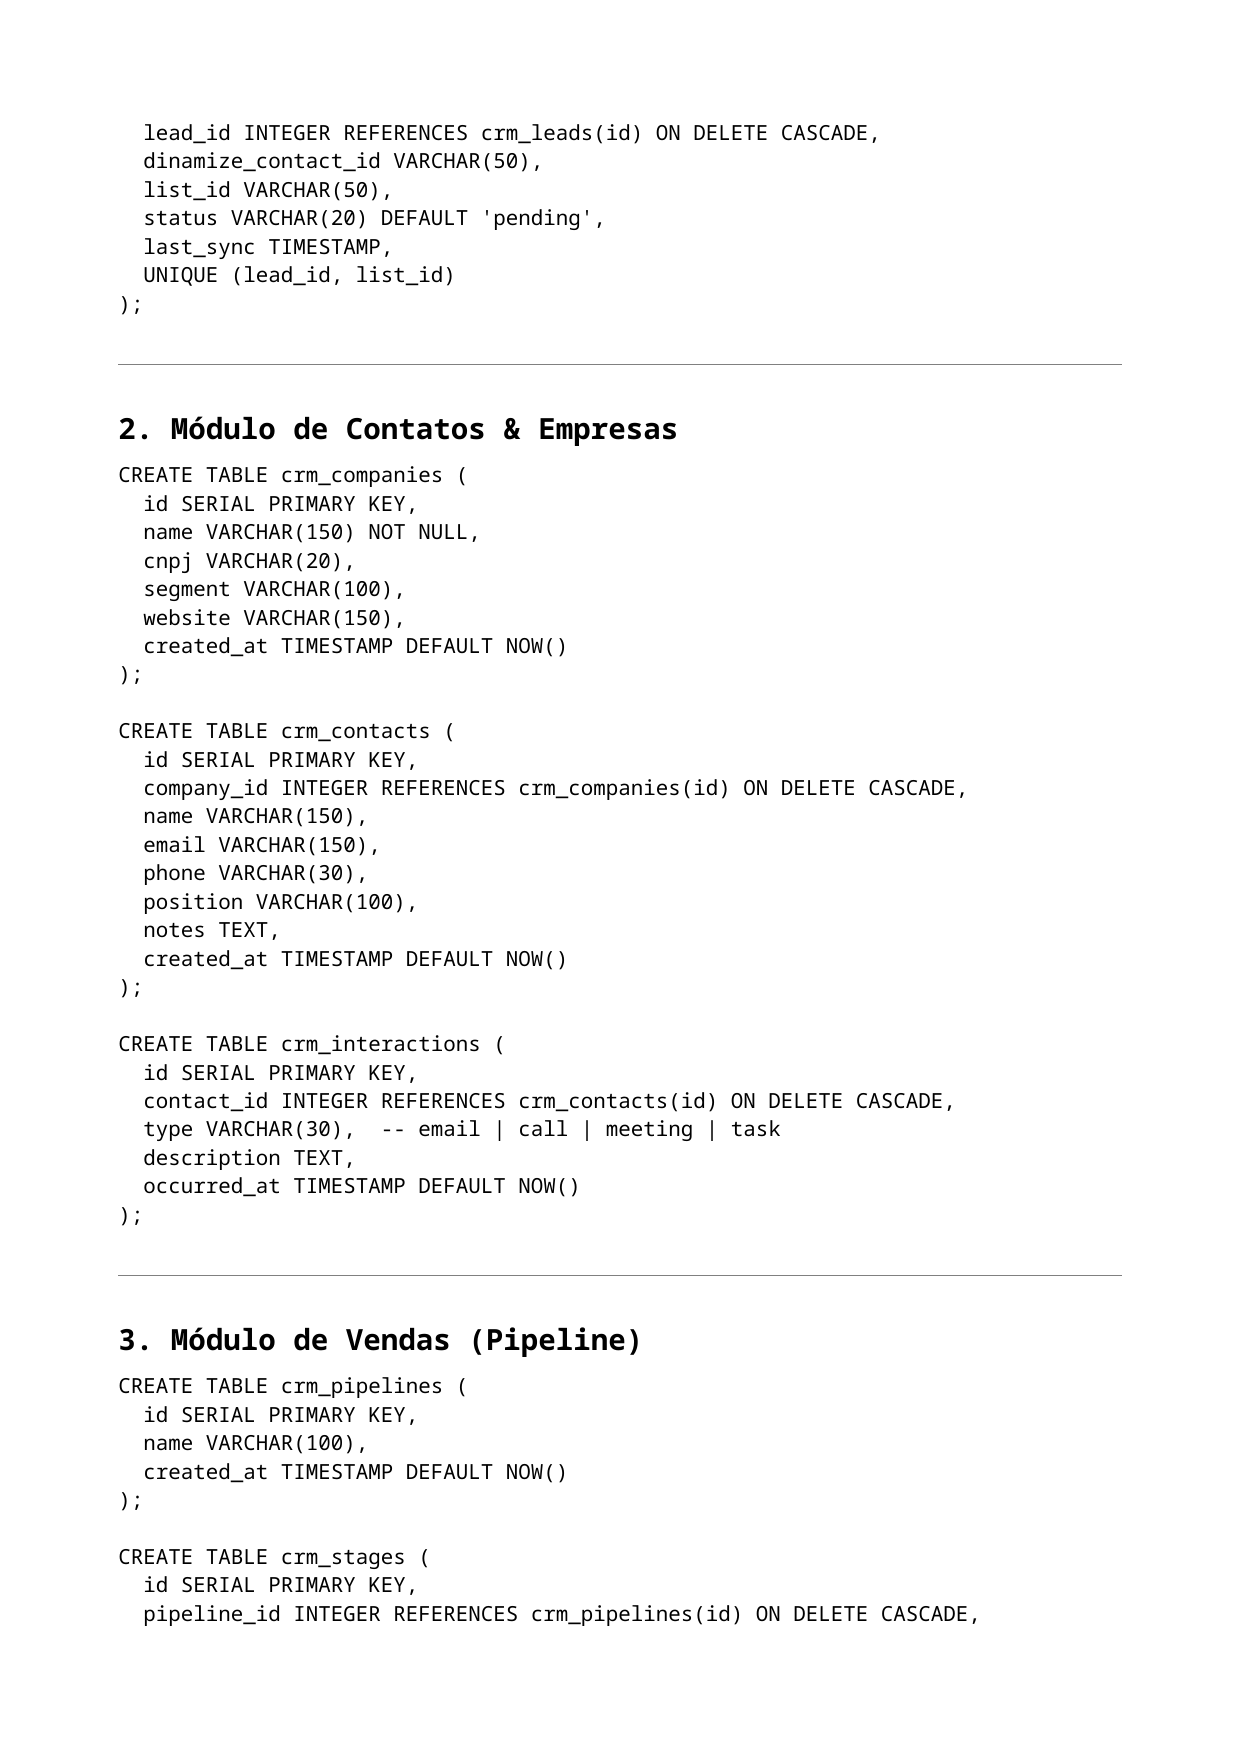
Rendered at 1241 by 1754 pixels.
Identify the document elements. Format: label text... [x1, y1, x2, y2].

text email VARCHAR(150), [118, 830, 1122, 858]
text ); [118, 289, 1122, 317]
text dinamize_contact_id VARCHAR(50), [118, 147, 1122, 175]
text cnpj VARCHAR(20), [118, 546, 1122, 574]
text contact_id INTEGER REFERENCES crm_contacts(id) ON DELETE CASCADE, [118, 1086, 1122, 1114]
text description TEXT, [118, 1143, 1122, 1171]
text company_id INTEGER REFERENCES crm_companies(id) ON DELETE CASCADE, [118, 773, 1122, 802]
text lead_id INTEGER REFERENCES crm_leads(id) ON DELETE CASCADE, [118, 118, 1122, 147]
text status VARCHAR(20) DEFAULT 'pending', [118, 203, 1122, 232]
text id SERIAL PRIMARY KEY, [118, 1400, 1122, 1428]
text name VARCHAR(100), [118, 1428, 1122, 1457]
text id SERIAL PRIMARY KEY, [118, 1571, 1122, 1599]
text created_at TIMESTAMP DEFAULT NOW() [118, 1457, 1122, 1485]
text id SERIAL PRIMARY KEY, [118, 745, 1122, 773]
text ); [118, 1200, 1122, 1228]
text ); [118, 972, 1122, 1001]
text ); [118, 1485, 1122, 1514]
text CREATE TABLE crm_pipelines ( [118, 1371, 1122, 1400]
text notes TEXT, [118, 915, 1122, 944]
text CREATE TABLE crm_stages ( [118, 1542, 1122, 1571]
text created_at TIMESTAMP DEFAULT NOW() [118, 944, 1122, 972]
text id SERIAL PRIMARY KEY, [118, 1058, 1122, 1086]
subtitle 2. Módulo de Contatos & Empresas [118, 408, 1122, 448]
subtitle 3. Módulo de Vendas (Pipeline) [118, 1319, 1122, 1359]
text id SERIAL PRIMARY KEY, [118, 489, 1122, 517]
text UNIQUE (lead_id, list_id) [118, 260, 1122, 289]
text CREATE TABLE crm_companies ( [118, 460, 1122, 489]
text ); [118, 659, 1122, 688]
text last_sync TIMESTAMP, [118, 232, 1122, 260]
text name VARCHAR(150) NOT NULL, [118, 517, 1122, 546]
text CREATE TABLE crm_interactions ( [118, 1029, 1122, 1058]
text list_id VARCHAR(50), [118, 175, 1122, 203]
text type VARCHAR(30), -- email | call | meeting | task [118, 1114, 1122, 1143]
text pipeline_id INTEGER REFERENCES crm_pipelines(id) ON DELETE CASCADE, [118, 1599, 1122, 1627]
text occurred_at TIMESTAMP DEFAULT NOW() [118, 1171, 1122, 1200]
text position VARCHAR(100), [118, 887, 1122, 915]
text phone VARCHAR(30), [118, 858, 1122, 887]
text segment VARCHAR(100), [118, 574, 1122, 603]
text name VARCHAR(150), [118, 802, 1122, 830]
text created_at TIMESTAMP DEFAULT NOW() [118, 631, 1122, 659]
text website VARCHAR(150), [118, 603, 1122, 631]
text CREATE TABLE crm_contacts ( [118, 716, 1122, 745]
